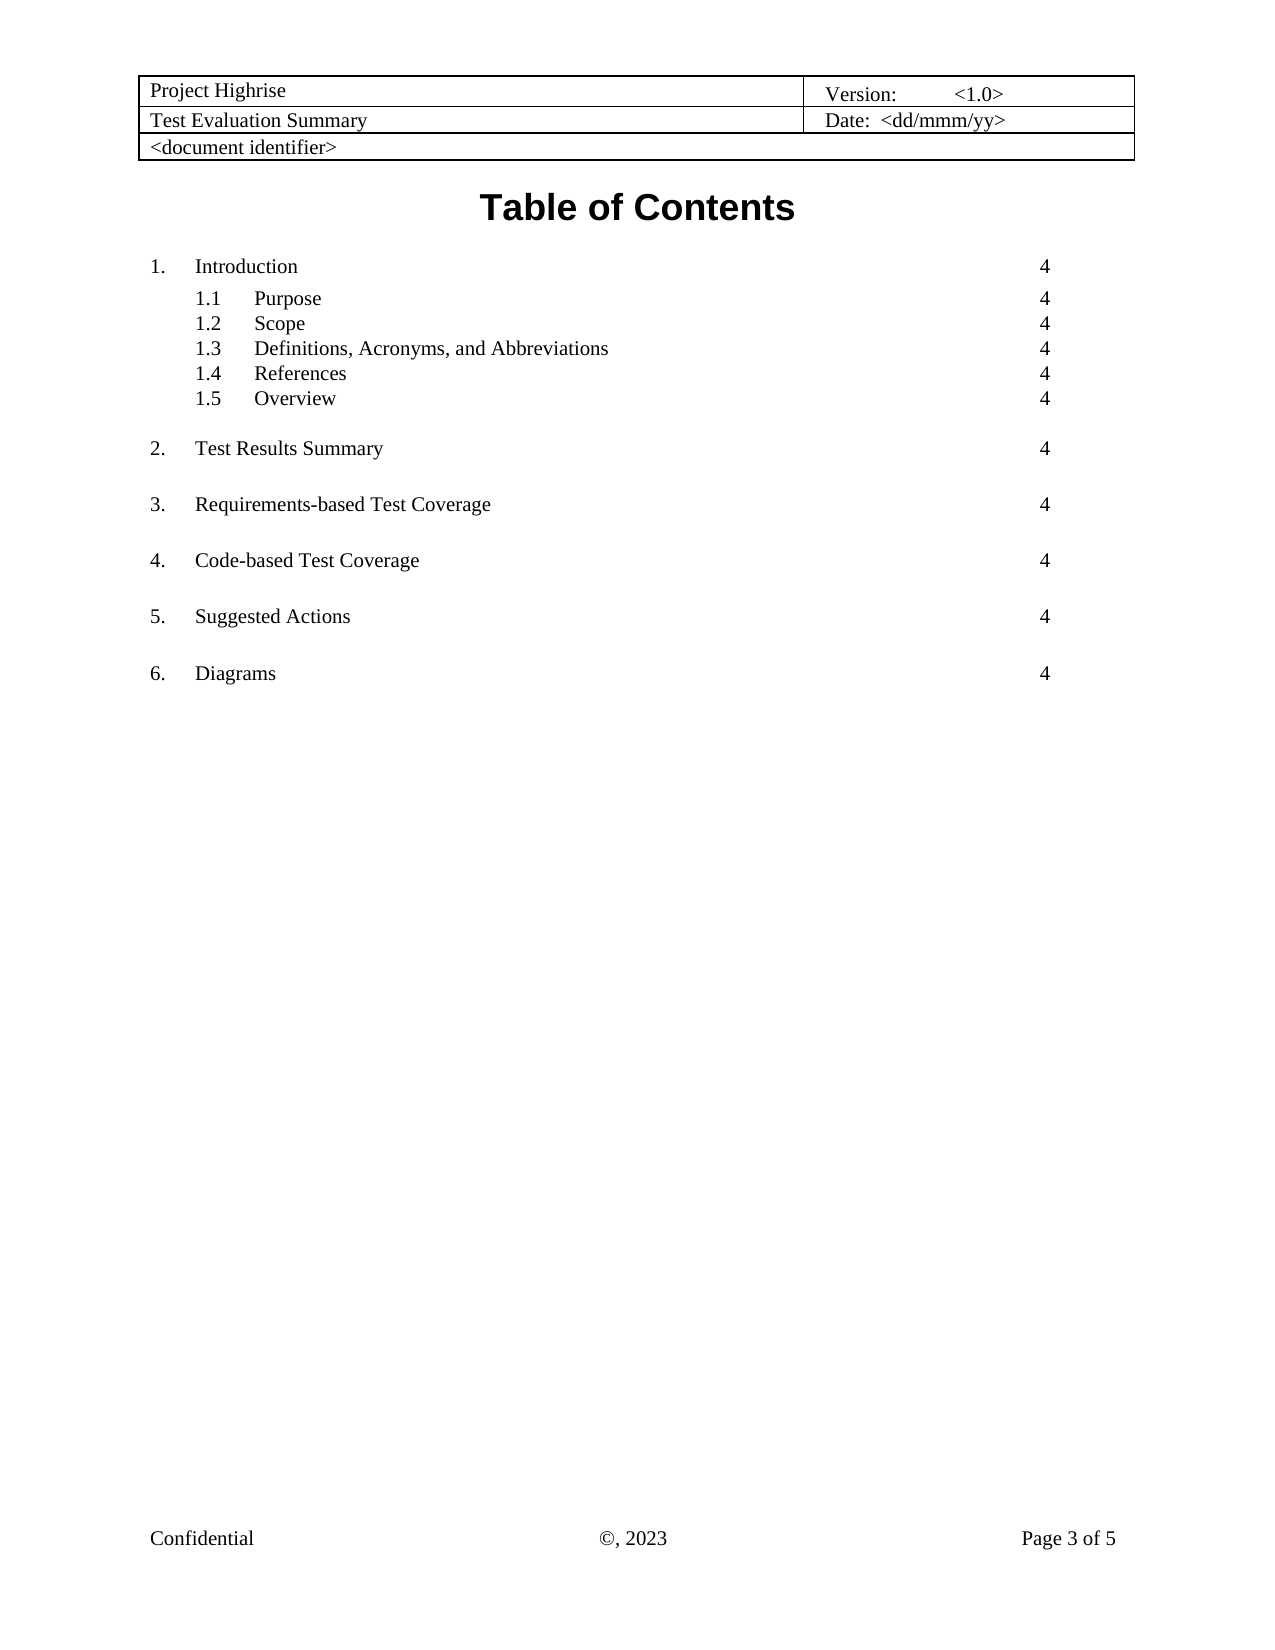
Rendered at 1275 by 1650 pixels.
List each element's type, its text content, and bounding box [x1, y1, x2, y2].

text 5. Suggested Actions 4 [150, 603, 1050, 628]
text 6. Diagrams 4 [150, 660, 1050, 685]
text 1.3 Definitions, Acronyms, and Abbreviations 4 [195, 335, 1050, 360]
subtitle Table of Contents [150, 185, 1125, 228]
text 2. Test Results Summary 4 [150, 435, 1050, 460]
text 3. Requirements-based Test Coverage 4 [150, 491, 1050, 516]
text 4. Code-based Test Coverage 4 [150, 547, 1050, 572]
text 1. Introduction 4 [150, 253, 1050, 278]
text 1.5 Overview 4 [195, 385, 1050, 410]
text 1.1 Purpose 4 [195, 285, 1050, 310]
text 1.4 References 4 [195, 360, 1050, 385]
text 1.2 Scope 4 [195, 310, 1050, 335]
